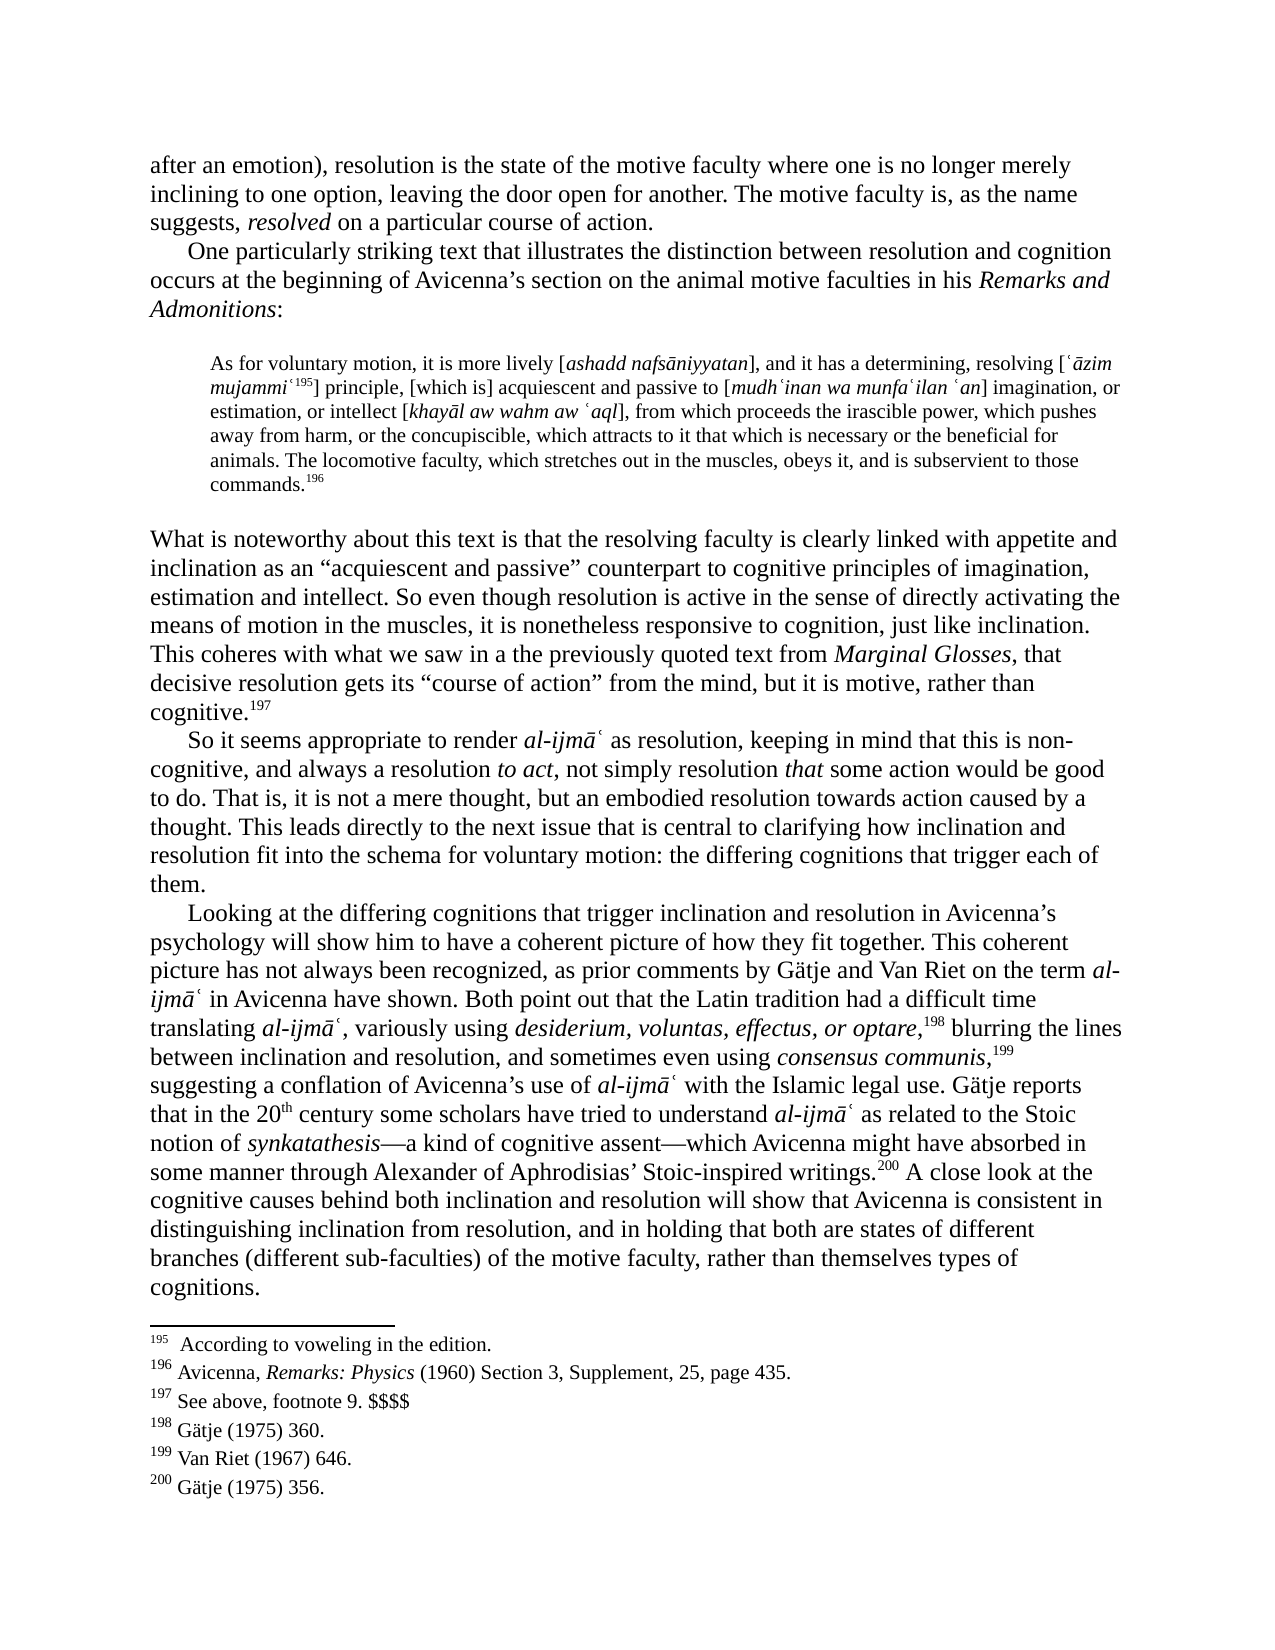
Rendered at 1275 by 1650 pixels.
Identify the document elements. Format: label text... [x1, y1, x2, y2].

text Gätje (1975) 360. [150, 1414, 1125, 1442]
text Gätje (1975) 356. [150, 1471, 1125, 1500]
text According to voweling in the edition. [150, 1332, 1125, 1356]
text As for voluntary motion, it is more lively [ashadd nafsāniyyatan], and it has a determining, resolving [ʿāzim mujammiʿ] principle, [which is] acquiescent and passive to [mudhʿinan wa munfaʿilan ʿan] imagination, or estimation, or intellect [khayāl aw wahm aw ʿaql], from which proceeds the irascible power, which pushes away from harm, or the concupiscible, which attracts to it that which is necessary or the beneficial for animals. The locomotive faculty, which stretches out in the muscles, obeys it, and is subservient to those commands. [210, 351, 1125, 496]
text So it seems appropriate to render al-ijmāʿ as resolution, keeping in mind that this is non-cognitive, and always a resolution to act, not simply resolution that some action would be good to do. That is, it is not a mere thought, but an embodied resolution towards action caused by a thought. This leads directly to the next issue that is central to clarifying how inclination and resolution fit into the schema for voluntary motion: the differing cognitions that trigger each of them. [150, 726, 1125, 898]
text Looking at the differing cognitions that trigger inclination and resolution in Avicenna’s psychology will show him to have a coherent picture of how they fit together. This coherent picture has not always been recognized, as prior comments by Gätje and Van Riet on the term al-ijmāʿ in Avicenna have shown. Both point out that the Latin tradition had a difficult time translating al-ijmāʿ, variously using desiderium, voluntas, effectus, or optare, blurring the lines between inclination and resolution, and sometimes even using consensus communis, suggesting a conflation of Avicenna’s use of al-ijmāʿ with the Islamic legal use. Gätje reports that in the 20th century some scholars have tried to understand al-ijmāʿ as related to the Stoic notion of synkatathesis—a kind of cognitive assent—which Avicenna might have absorbed in some manner through Alexander of Aphrodisias’ Stoic-inspired writings. A close look at the cognitive causes behind both inclination and resolution will show that Avicenna is consistent in distinguishing inclination from resolution, and in holding that both are states of different branches (different sub-faculties) of the motive faculty, rather than themselves types of cognitions. [150, 898, 1125, 1301]
text Van Riet (1967) 646. [150, 1442, 1125, 1471]
text One particularly striking text that illustrates the distinction between resolution and cognition occurs at the beginning of Avicenna’s section on the animal motive faculties in his Remarks and Admonitions: [150, 236, 1125, 322]
text after an emotion), resolution is the state of the motive faculty where one is no longer merely inclining to one option, leaving the door open for another. The motive faculty is, as the name suggests, resolved on a particular course of action. [150, 150, 1125, 236]
text See above, footnote 9. $$$$ [150, 1385, 1125, 1414]
text Avicenna, Remarks: Physics (1960) Section 3, Supplement, 25, page 435. [150, 1356, 1125, 1385]
text What is noteworthy about this text is that the resolving faculty is clearly linked with appetite and inclination as an “acquiescent and passive” counterpart to cognitive principles of imagination, estimation and intellect. So even though resolution is active in the sense of directly activating the means of motion in the muscles, it is nonetheless responsive to cognition, just like inclination. This coheres with what we saw in a the previously quoted text from Marginal Glosses, that decisive resolution gets its “course of action” from the mind, but it is motive, rather than cognitive. [150, 524, 1125, 726]
